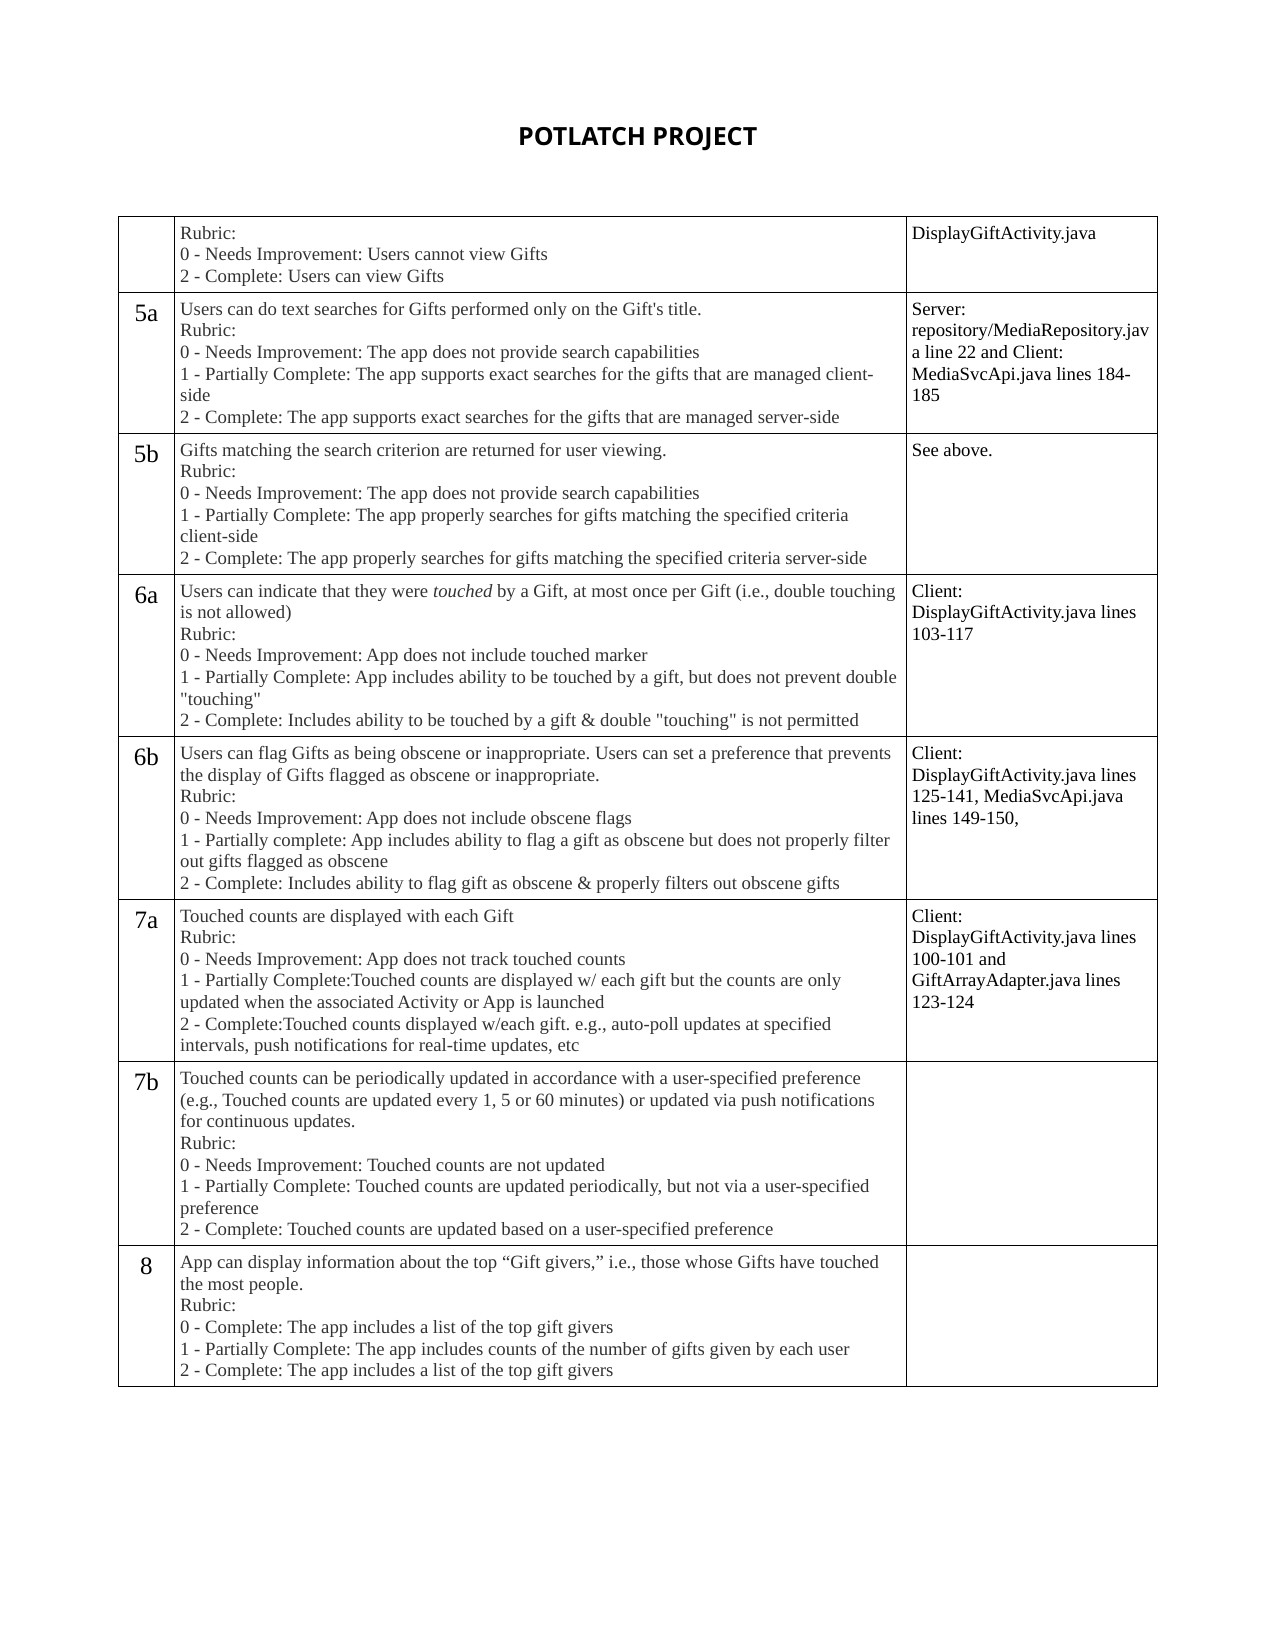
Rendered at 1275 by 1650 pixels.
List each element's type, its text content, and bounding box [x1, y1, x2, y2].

table_cell 5b [119, 434, 174, 574]
table_cell [907, 1062, 1157, 1245]
table_cell [119, 217, 174, 292]
table_cell 7b [119, 1062, 174, 1245]
table_cell Client: DisplayGiftActivity.java lines 103-117 [907, 575, 1157, 736]
table_cell Touched counts are displayed with each Gift Rubric: 0 - Needs Improvement: App does not track touched counts 1 - Partially Complete:Touched counts are displayed w/ each gift but the counts are only updated when the associated Activity or App is launched 2 - Complete:Touched counts displayed w/each gift. e.g., auto-poll updates at specified intervals, push notifications for real-time updates, etc [175, 900, 906, 1061]
table_cell 6a [119, 575, 174, 736]
table_cell 8 [119, 1246, 174, 1386]
table_cell Touched counts can be periodically updated in accordance with a user-specified preference (e.g., Touched counts are updated every 1, 5 or 60 minutes) or updated via push notifications for continuous updates. Rubric: 0 - Needs Improvement: Touched counts are not updated 1 - Partially Complete: Touched counts are updated periodically, but not via a user-specified preference 2 - Complete: Touched counts are updated based on a user-specified preference [175, 1062, 906, 1245]
table_cell Gifts matching the search criterion are returned for user viewing. Rubric: 0 - Needs Improvement: The app does not provide search capabilities 1 - Partially Complete: The app properly searches for gifts matching the specified criteria client-side 2 - Complete: The app properly searches for gifts matching the specified criteria server-side [175, 434, 906, 574]
table_cell Client: DisplayGiftActivity.java lines 100-101 and GiftArrayAdapter.java lines 123-124 [907, 900, 1157, 1061]
table_cell Server: repository/MediaRepository.java line 22 and Client: MediaSvcApi.java lines 184-185 [907, 293, 1157, 433]
table_cell 5a [119, 293, 174, 433]
table_cell Users can indicate that they were touched by a Gift, at most once per Gift (i.e., double touching is not allowed) Rubric: 0 - Needs Improvement: App does not include touched marker 1 - Partially Complete: App includes ability to be touched by a gift, but does not prevent double "touching" 2 - Complete: Includes ability to be touched by a gift & double "touching" is not permitted [175, 575, 906, 736]
table_cell DisplayGiftActivity.java [907, 217, 1157, 292]
table_cell Users can do text searches for Gifts performed only on the Gift's title. Rubric: 0 - Needs Improvement: The app does not provide search capabilities 1 - Partially Complete: The app supports exact searches for the gifts that are managed client-side 2 - Complete: The app supports exact searches for the gifts that are managed server-side [175, 293, 906, 433]
table_cell See above. [907, 434, 1157, 574]
table_cell App can display information about the top “Gift givers,” i.e., those whose Gifts have touched the most people. Rubric: 0 - Complete: The app includes a list of the top gift givers 1 - Partially Complete: The app includes counts of the number of gifts given by each user 2 - Complete: The app includes a list of the top gift givers [175, 1246, 906, 1386]
table_cell 6b [119, 737, 174, 899]
table_cell Rubric: 0 - Needs Improvement: Users cannot view Gifts 2 - Complete: Users can view Gifts [175, 217, 906, 292]
table_cell Client: DisplayGiftActivity.java lines 125-141, MediaSvcApi.java lines 149-150, [907, 737, 1157, 899]
table_cell Users can flag Gifts as being obscene or inappropriate. Users can set a preference that prevents the display of Gifts flagged as obscene or inappropriate. Rubric: 0 - Needs Improvement: App does not include obscene flags 1 - Partially complete: App includes ability to flag a gift as obscene but does not properly filter out gifts flagged as obscene 2 - Complete: Includes ability to flag gift as obscene & properly filters out obscene gifts [175, 737, 906, 899]
table_cell 7a [119, 900, 174, 1061]
table_cell [907, 1246, 1157, 1386]
